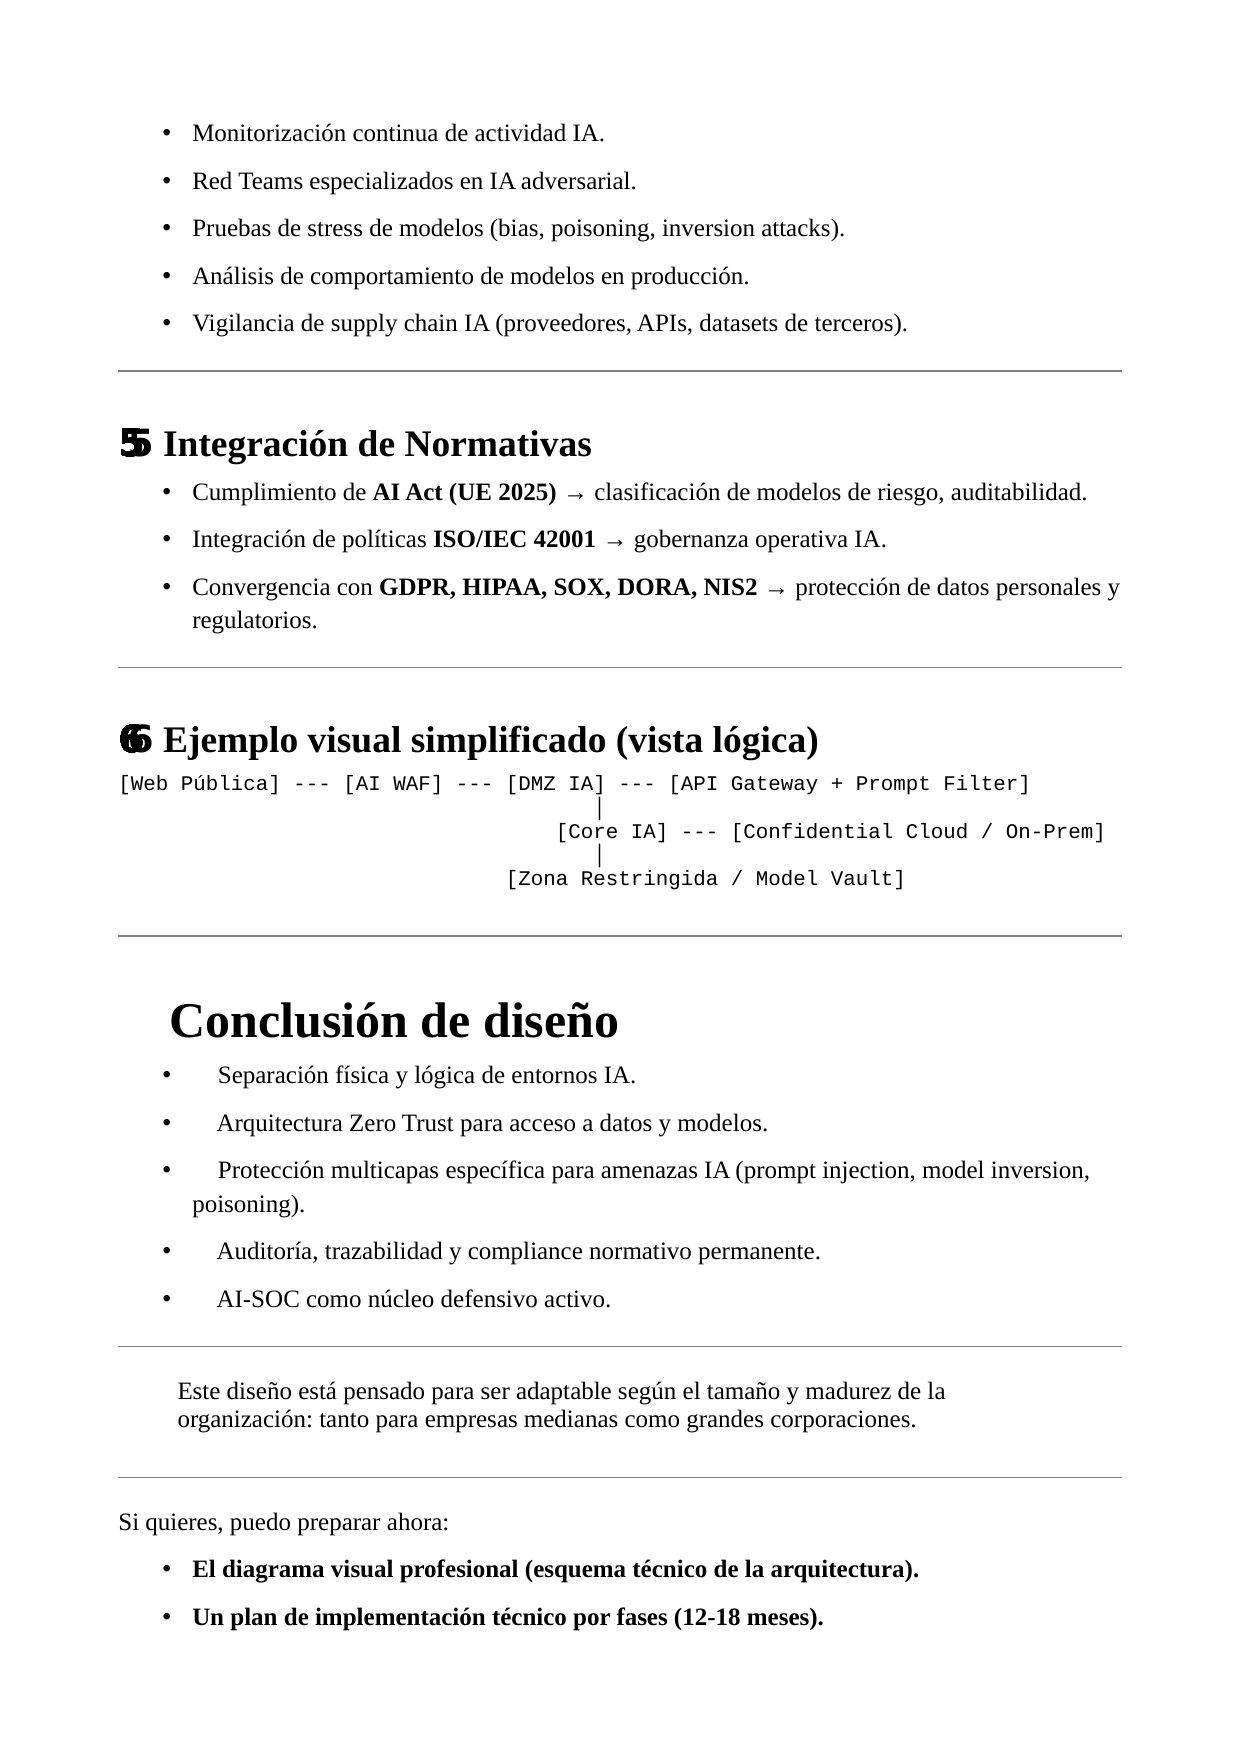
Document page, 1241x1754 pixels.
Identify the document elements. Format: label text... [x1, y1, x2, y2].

text │ [118, 797, 1122, 821]
text [Core IA] --- [Confidential Cloud / On-Prem] [118, 821, 1122, 844]
list El diagrama visual profesional (esquema técnico de la arquitectura). [162, 1554, 1122, 1583]
list Red Teams especializados en IA adversarial. [162, 166, 1122, 194]
text Si quieres, puedo preparar ahora: [118, 1507, 1122, 1536]
text │ [118, 844, 1122, 868]
text Este diseño está pensado para ser adaptable según el tamaño y madurez de la organización: tanto para empresas medianas como grandes corporaciones. [177, 1376, 1063, 1433]
list ✅ Protección multicapas específica para amenazas IA (prompt injection, model inversion, poisoning). [162, 1156, 1122, 1217]
list ✅ AI-SOC como núcleo defensivo activo. [162, 1284, 1122, 1313]
list Convergencia con GDPR, HIPAA, SOX, DORA, NIS2 → protección de datos personales y regulatorios. [162, 572, 1122, 634]
list Monitorización continua de actividad IA. [162, 118, 1122, 147]
list ✅ Separación física y lógica de entornos IA. [162, 1060, 1122, 1089]
list Cumplimiento de AI Act (UE 2025) → clasificación de modelos de riesgo, auditabilidad. [162, 477, 1122, 506]
text [Zona Restringida / Model Vault] [118, 868, 1122, 892]
list Un plan de implementación técnico por fases (12-18 meses). [162, 1602, 1122, 1631]
list Vigilancia de supply chain IA (proveedores, APIs, datasets de terceros). [162, 308, 1122, 337]
list ✅ Arquitectura Zero Trust para acceso a datos y modelos. [162, 1108, 1122, 1137]
list Integración de políticas ISO/IEC 42001 → gobernanza operativa IA. [162, 524, 1122, 553]
subtitle 🔑 Conclusión de diseño [118, 990, 1122, 1048]
list Pruebas de stress de modelos (bias, poisoning, inversion attacks). [162, 213, 1122, 242]
subtitle 🔷 6️⃣ Ejemplo visual simplificado (vista lógica) [118, 718, 1122, 761]
text [Web Pública] --- [AI WAF] --- [DMZ IA] --- [API Gateway + Prompt Filter] [118, 773, 1122, 797]
subtitle 🔷 5️⃣ Integración de Normativas [118, 421, 1122, 464]
list Análisis de comportamiento de modelos en producción. [162, 261, 1122, 290]
list ✅ Auditoría, trazabilidad y compliance normativo permanente. [162, 1236, 1122, 1265]
